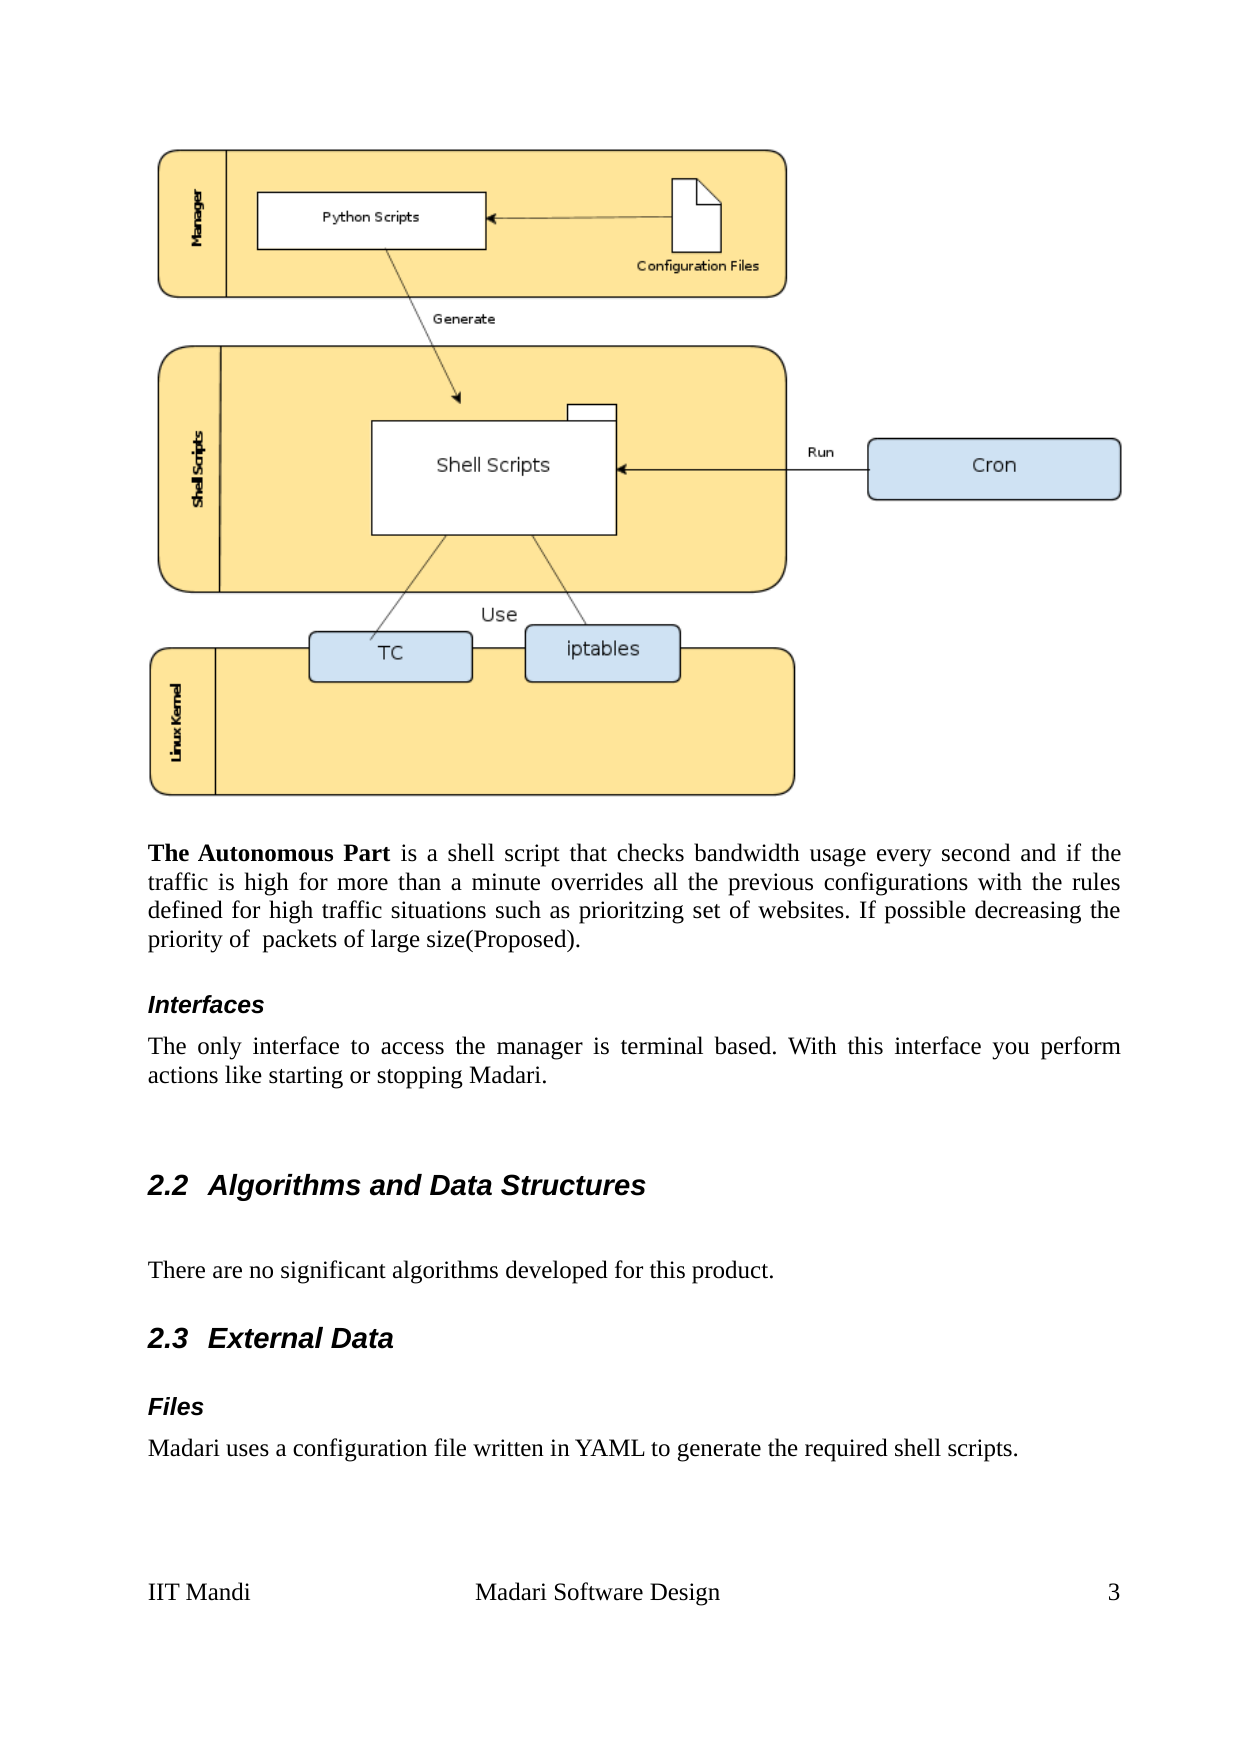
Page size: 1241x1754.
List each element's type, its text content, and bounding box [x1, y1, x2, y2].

text Madari uses a configuration file written in YAML to generate the required shell scripts. [148, 1433, 1123, 1462]
picture [147, 147, 1123, 797]
text The only interface to access the manager is terminal based. With this interface you perform actions like starting or stopping Madari. [148, 1031, 1123, 1089]
subtitle Interfaces [148, 990, 1123, 1019]
text The Autonomous Part is a shell script that checks bandwidth usage every second and if the traffic is high for more than a minute overrides all the previous configurations with the rules defined for high traffic situations such as prioritzing set of websites. If possible decreasing the priority of packets of large size(Proposed). [148, 838, 1123, 953]
subtitle Files [148, 1392, 1123, 1421]
text There are no significant algorithms developed for this product. [148, 1255, 1123, 1284]
subtitle Algorithms and Data Structures [148, 1168, 1123, 1201]
subtitle External Data [148, 1321, 1123, 1355]
